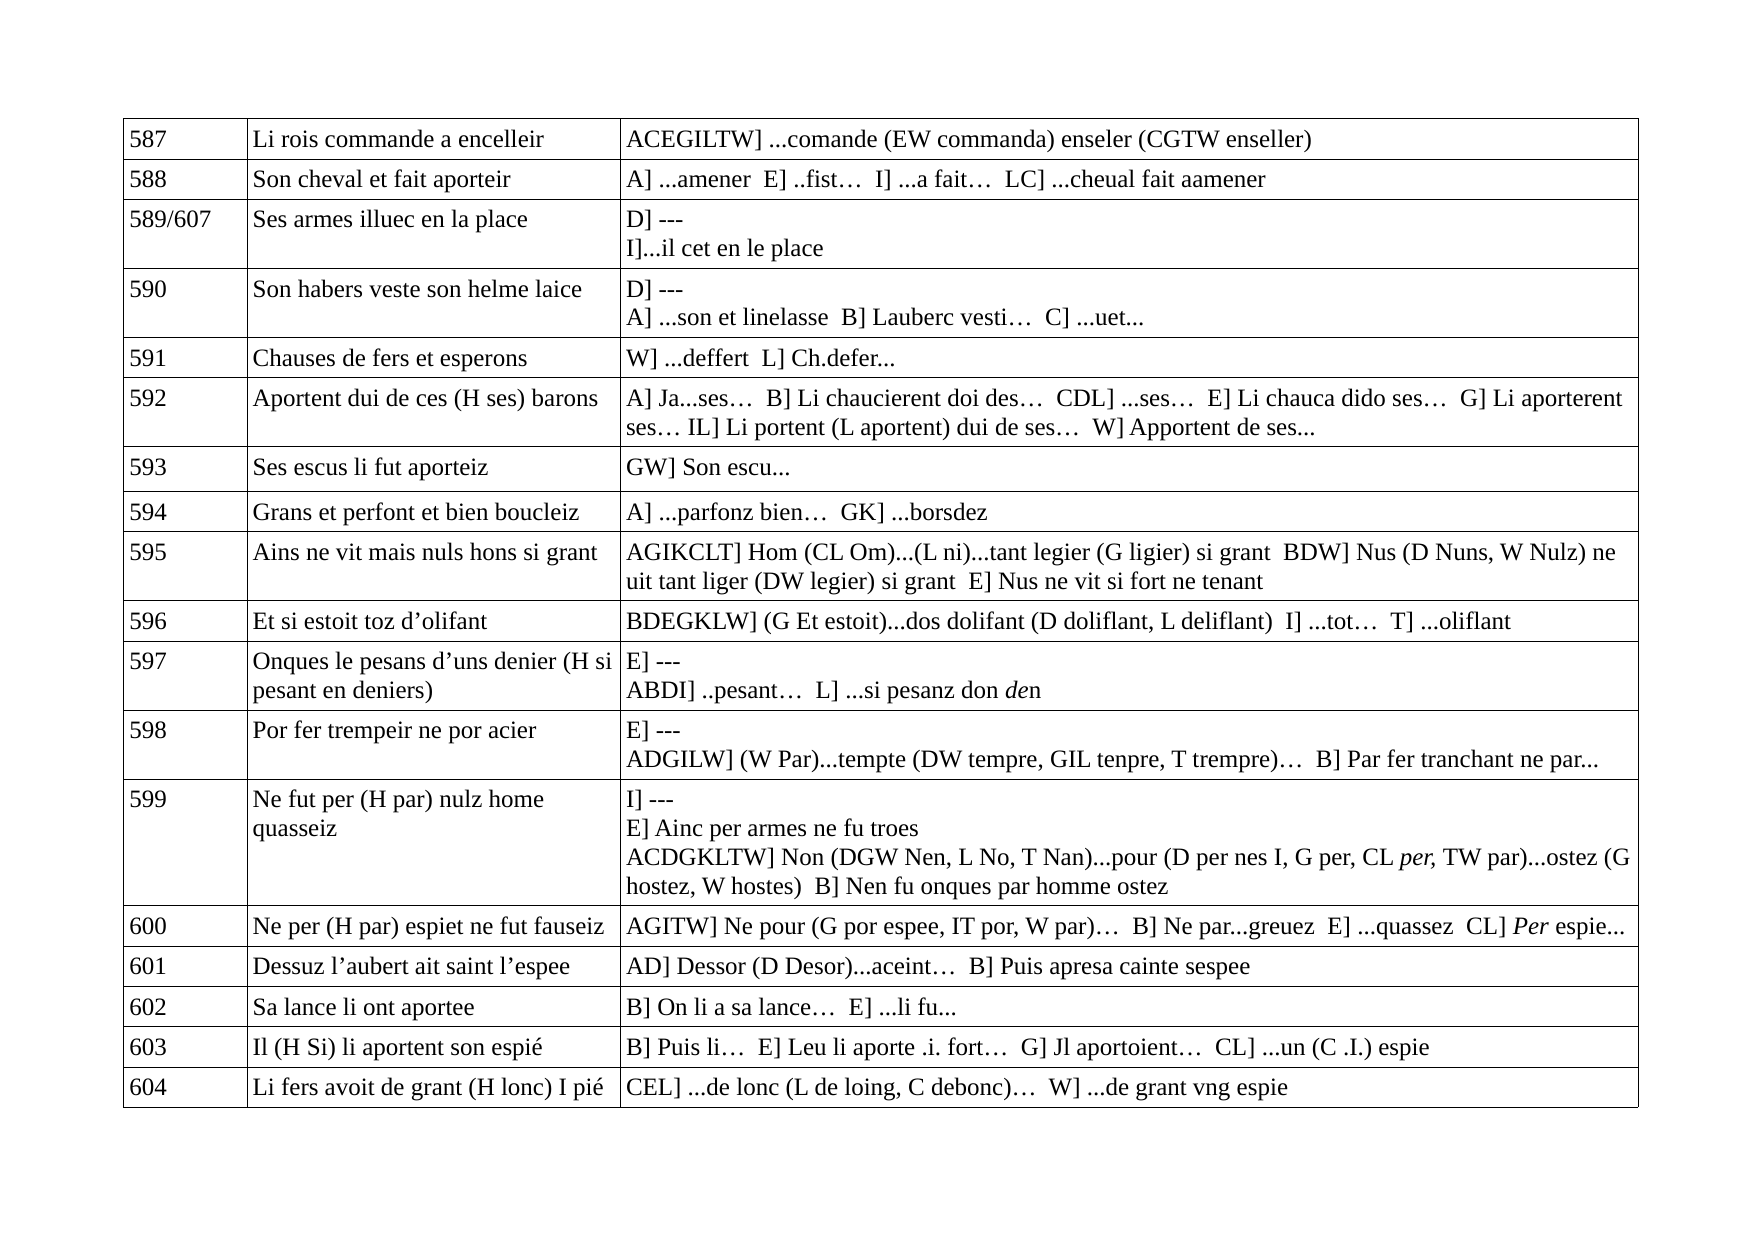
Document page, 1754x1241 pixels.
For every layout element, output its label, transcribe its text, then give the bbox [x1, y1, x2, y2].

table_cell 594 [124, 492, 247, 531]
table_cell 602 [124, 987, 247, 1026]
table_cell Li rois commande a encelleir [248, 119, 620, 158]
table_cell Ne per (H par) espiet ne fut fauseiz [248, 906, 620, 946]
table_cell Ains ne vit mais nuls hons si grant [248, 532, 620, 600]
table_cell 590 [124, 269, 247, 337]
table_cell 601 [124, 947, 247, 986]
table_cell AD] Dessor (D Desor)...aceint… B] Puis apresa cainte sespee [621, 947, 1638, 986]
table_cell 596 [124, 601, 247, 641]
table_cell 589/607 [124, 200, 247, 268]
table_cell Grans et perfont et bien boucleiz [248, 492, 620, 531]
table_cell GW] Son escu... [621, 447, 1638, 491]
table_cell ACEGILTW] ...comande (EW commanda) enseler (CGTW enseller) [621, 119, 1638, 158]
table_cell Ne fut per (H par) nulz home quasseiz [248, 780, 620, 905]
table_cell A] Ja...ses… B] Li chaucierent doi des… CDL] ...ses… E] Li chauca dido ses… G] Li aporterent ses… IL] Li portent (L aportent) dui de ses… W] Apportent de ses... [621, 378, 1638, 446]
table_cell AGITW] Ne pour (G por espee, IT por, W par)… B] Ne par...greuez E] ...quassez CL] Per espie... [621, 906, 1638, 946]
table_cell Li fers avoit de grant (H lonc) I pié [248, 1068, 620, 1107]
table_cell A] ...parfonz bien… GK] ...borsdez [621, 492, 1638, 531]
table_cell 591 [124, 338, 247, 377]
table_cell AGIKCLT] Hom (CL Om)...(L ni)...tant legier (G ligier) si grant BDW] Nus (D Nuns, W Nulz) ne uit tant liger (DW legier) si grant E] Nus ne vit si fort ne tenant [621, 532, 1638, 600]
table_cell Il (H Si) li aportent son espié [248, 1027, 620, 1067]
table_cell Aportent dui de ces (H ses) barons [248, 378, 620, 446]
table_cell 593 [124, 447, 247, 491]
table_cell Dessuz l’aubert ait saint l’espee [248, 947, 620, 986]
table_cell Ses escus li fut aporteiz [248, 447, 620, 491]
table_cell E] --- ABDI] ..pesant… L] ...si pesanz don den [621, 642, 1638, 710]
table_cell E] --- ADGILW] (W Par)...tempte (DW tempre, GIL tenpre, T trempre)… B] Par fer tranchant ne par... [621, 711, 1638, 779]
table_cell Ses armes illuec en la place [248, 200, 620, 268]
table_cell CEL] ...de lonc (L de loing, C debonc)… W] ...de grant vng espie [621, 1068, 1638, 1107]
table_cell I] --- E] Ainc per armes ne fu troes ACDGKLTW] Non (DGW Nen, L No, T Nan)...pour (D per nes I, G per, CL per, TW par)...ostez (G hostez, W hostes) B] Nen fu onques par homme ostez [621, 780, 1638, 905]
table_cell 587 [124, 119, 247, 158]
table_cell 599 [124, 780, 247, 905]
table_cell Son habers veste son helme laice [248, 269, 620, 337]
table_cell W] ...deffert L] Ch.defer... [621, 338, 1638, 377]
table_cell 588 [124, 160, 247, 199]
table_cell BDEGKLW] (G Et estoit)...dos dolifant (D doliflant, L deliflant) I] ...tot… T] ...oliflant [621, 601, 1638, 641]
table_cell 603 [124, 1027, 247, 1067]
table_cell D] --- A] ...son et linelasse B] Lauberc vesti… C] ...uet... [621, 269, 1638, 337]
table_cell 592 [124, 378, 247, 446]
table_cell 600 [124, 906, 247, 946]
table_cell D] --- I]...il cet en le place [621, 200, 1638, 268]
table_cell Chauses de fers et esperons [248, 338, 620, 377]
table_cell 595 [124, 532, 247, 600]
table_cell 598 [124, 711, 247, 779]
table_cell 597 [124, 642, 247, 710]
table_cell Sa lance li ont aportee [248, 987, 620, 1026]
table_cell B] On li a sa lance… E] ...li fu... [621, 987, 1638, 1026]
table_cell Por fer trempeir ne por acier [248, 711, 620, 779]
table_cell 604 [124, 1068, 247, 1107]
table_cell A] ...amener E] ..fist… I] ...a fait… LC] ...cheual fait aamener [621, 160, 1638, 199]
table_cell Onques le pesans d’uns denier (H si pesant en deniers) [248, 642, 620, 710]
table_cell Son cheval et fait aporteir [248, 160, 620, 199]
table_cell B] Puis li… E] Leu li aporte .i. fort… G] Jl aportoient… CL] ...un (C .I.) espie [621, 1027, 1638, 1067]
table_cell Et si estoit toz d’olifant [248, 601, 620, 641]
